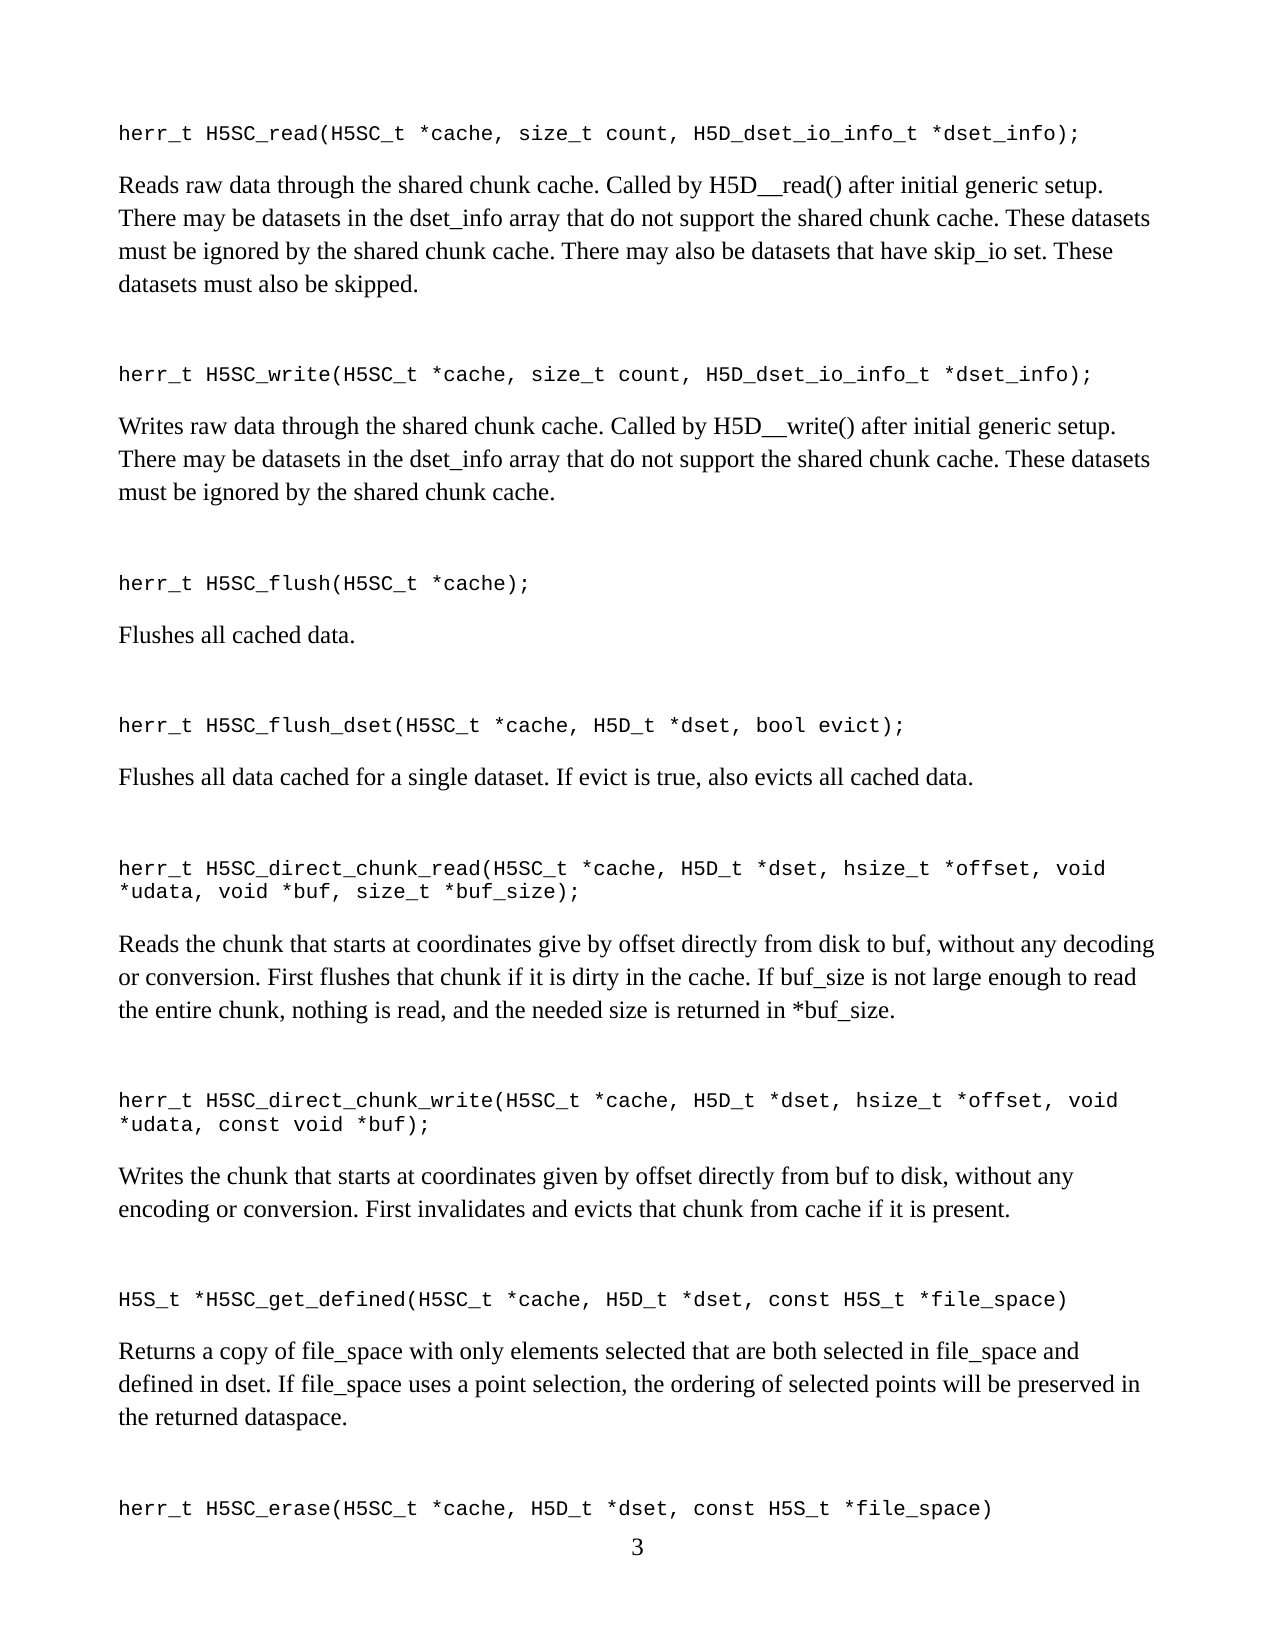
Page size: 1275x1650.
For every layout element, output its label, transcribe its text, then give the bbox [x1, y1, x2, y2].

text herr_t H5SC_direct_chunk_read(H5SC_t *cache, H5D_t *dset, hsize_t *offset, void *udata, void *buf, size_t *buf_size); [118, 858, 1157, 905]
text Flushes all data cached for a single dataset. If evict is true, also evicts all cached data. [118, 762, 1157, 791]
text Returns a copy of file_space with only elements selected that are both selected in file_space and defined in dset. If file_space uses a point selection, the ordering of selected points will be preserved in the returned dataspace. [118, 1336, 1157, 1431]
text herr_t H5SC_read(H5SC_t *cache, size_t count, H5D_dset_io_info_t *dset_info); [118, 123, 1157, 146]
text herr_t H5SC_write(H5SC_t *cache, size_t count, H5D_dset_io_info_t *dset_info); [118, 364, 1157, 388]
text H5S_t *H5SC_get_defined(H5SC_t *cache, H5D_t *dset, const H5S_t *file_space) [118, 1289, 1157, 1313]
text herr_t H5SC_direct_chunk_write(H5SC_t *cache, H5D_t *dset, hsize_t *offset, void *udata, const void *buf); [118, 1090, 1157, 1137]
text Writes raw data through the shared chunk cache. Called by H5D__write() after initial generic setup. There may be datasets in the dset_info array that do not support the shared chunk cache. These datasets must be ignored by the shared chunk cache. [118, 411, 1157, 506]
text Reads raw data through the shared chunk cache. Called by H5D__read() after initial generic setup. There may be datasets in the dset_info array that do not support the shared chunk cache. These datasets must be ignored by the shared chunk cache. There may also be datasets that have skip_io set. These datasets must also be skipped. [118, 170, 1157, 298]
text Flushes all cached data. [118, 620, 1157, 649]
text herr_t H5SC_flush(H5SC_t *cache); [118, 573, 1157, 596]
text herr_t H5SC_flush_dset(H5SC_t *cache, H5D_t *dset, bool evict); [118, 715, 1157, 739]
text herr_t H5SC_erase(H5SC_t *cache, H5D_t *dset, const H5S_t *file_space) [118, 1498, 1157, 1521]
text Reads the chunk that starts at coordinates give by offset directly from disk to buf, without any decoding or conversion. First flushes that chunk if it is dirty in the cache. If buf_size is not large enough to read the entire chunk, nothing is read, and the needed size is returned in *buf_size. [118, 929, 1157, 1023]
text Writes the chunk that starts at coordinates given by offset directly from buf to disk, without any encoding or conversion. First invalidates and evicts that chunk from cache if it is present. [118, 1161, 1157, 1223]
